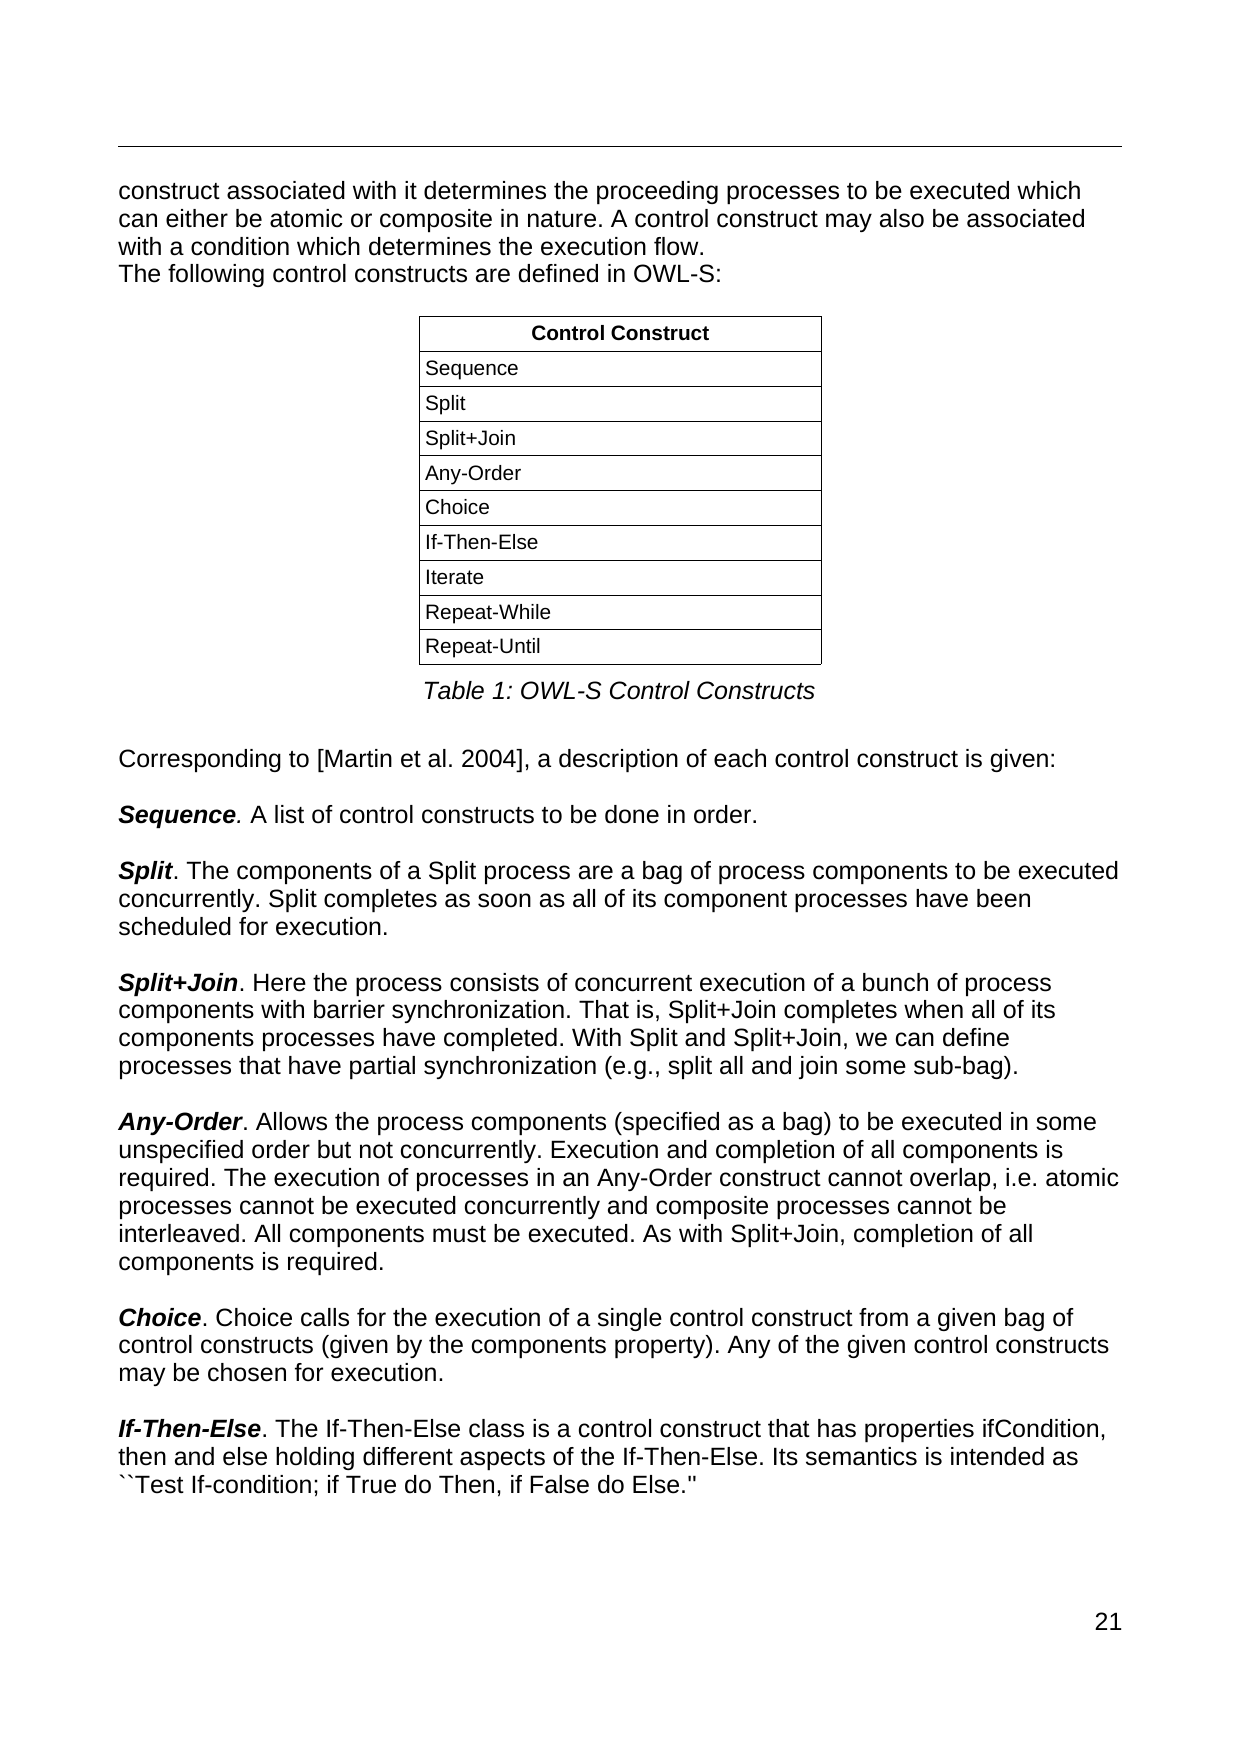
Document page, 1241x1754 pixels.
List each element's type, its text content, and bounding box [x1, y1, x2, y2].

table_cell Choice [420, 491, 821, 525]
text Choice. Choice calls for the execution of a single control construct from a given bag of control constructs (given by the components property). Any of the given control constructs may be chosen for execution. [118, 1303, 1122, 1387]
text The following control constructs are defined in OWL-S: [118, 260, 1122, 288]
text Split+Join. Here the process consists of concurrent execution of a bunch of process components with barrier synchronization. That is, Split+Join completes when all of its components processes have completed. With Split and Split+Join, we can define processes that have partial synchronization (e.g., split all and join some sub-bag). [118, 968, 1122, 1080]
table_cell Any-Order [420, 456, 821, 490]
table_cell Split+Join [420, 422, 821, 455]
table_cell Split [420, 387, 821, 421]
text construct associated with it determines the proceeding processes to be executed which can either be atomic or composite in nature. A control construct may also be associated with a condition which determines the execution flow. [118, 177, 1122, 260]
text Corresponding to [Martin et al. 2004], a description of each control construct is given: [118, 745, 1122, 773]
table_cell If-Then-Else [420, 526, 821, 560]
text Table 1: OWL-S Control Constructs [118, 677, 1122, 704]
table_cell Sequence [420, 352, 821, 386]
text Sequence. A list of control constructs to be done in order. [118, 801, 1122, 829]
text If-Then-Else. The If-Then-Else class is a control construct that has properties ifCondition, then and else holding different aspects of the If-Then-Else. Its semantics is intended as ``Test If-condition; if True do Then, if False do Else.'' [118, 1415, 1122, 1499]
table_cell Repeat-Until [420, 630, 821, 664]
text Split. The components of a Split process are a bag of process components to be executed concurrently. Split completes as soon as all of its component processes have been scheduled for execution. [118, 857, 1122, 940]
table_cell Repeat-While [420, 596, 821, 629]
table_cell Iterate [420, 561, 821, 594]
table_header Control Construct [420, 317, 821, 351]
text Any-Order. Allows the process components (specified as a bag) to be executed in some unspecified order but not concurrently. Execution and completion of all components is required. The execution of processes in an Any-Order construct cannot overlap, i.e. atomic processes cannot be executed concurrently and composite processes cannot be interleaved. All components must be executed. As with Split+Join, completion of all components is required. [118, 1108, 1122, 1275]
